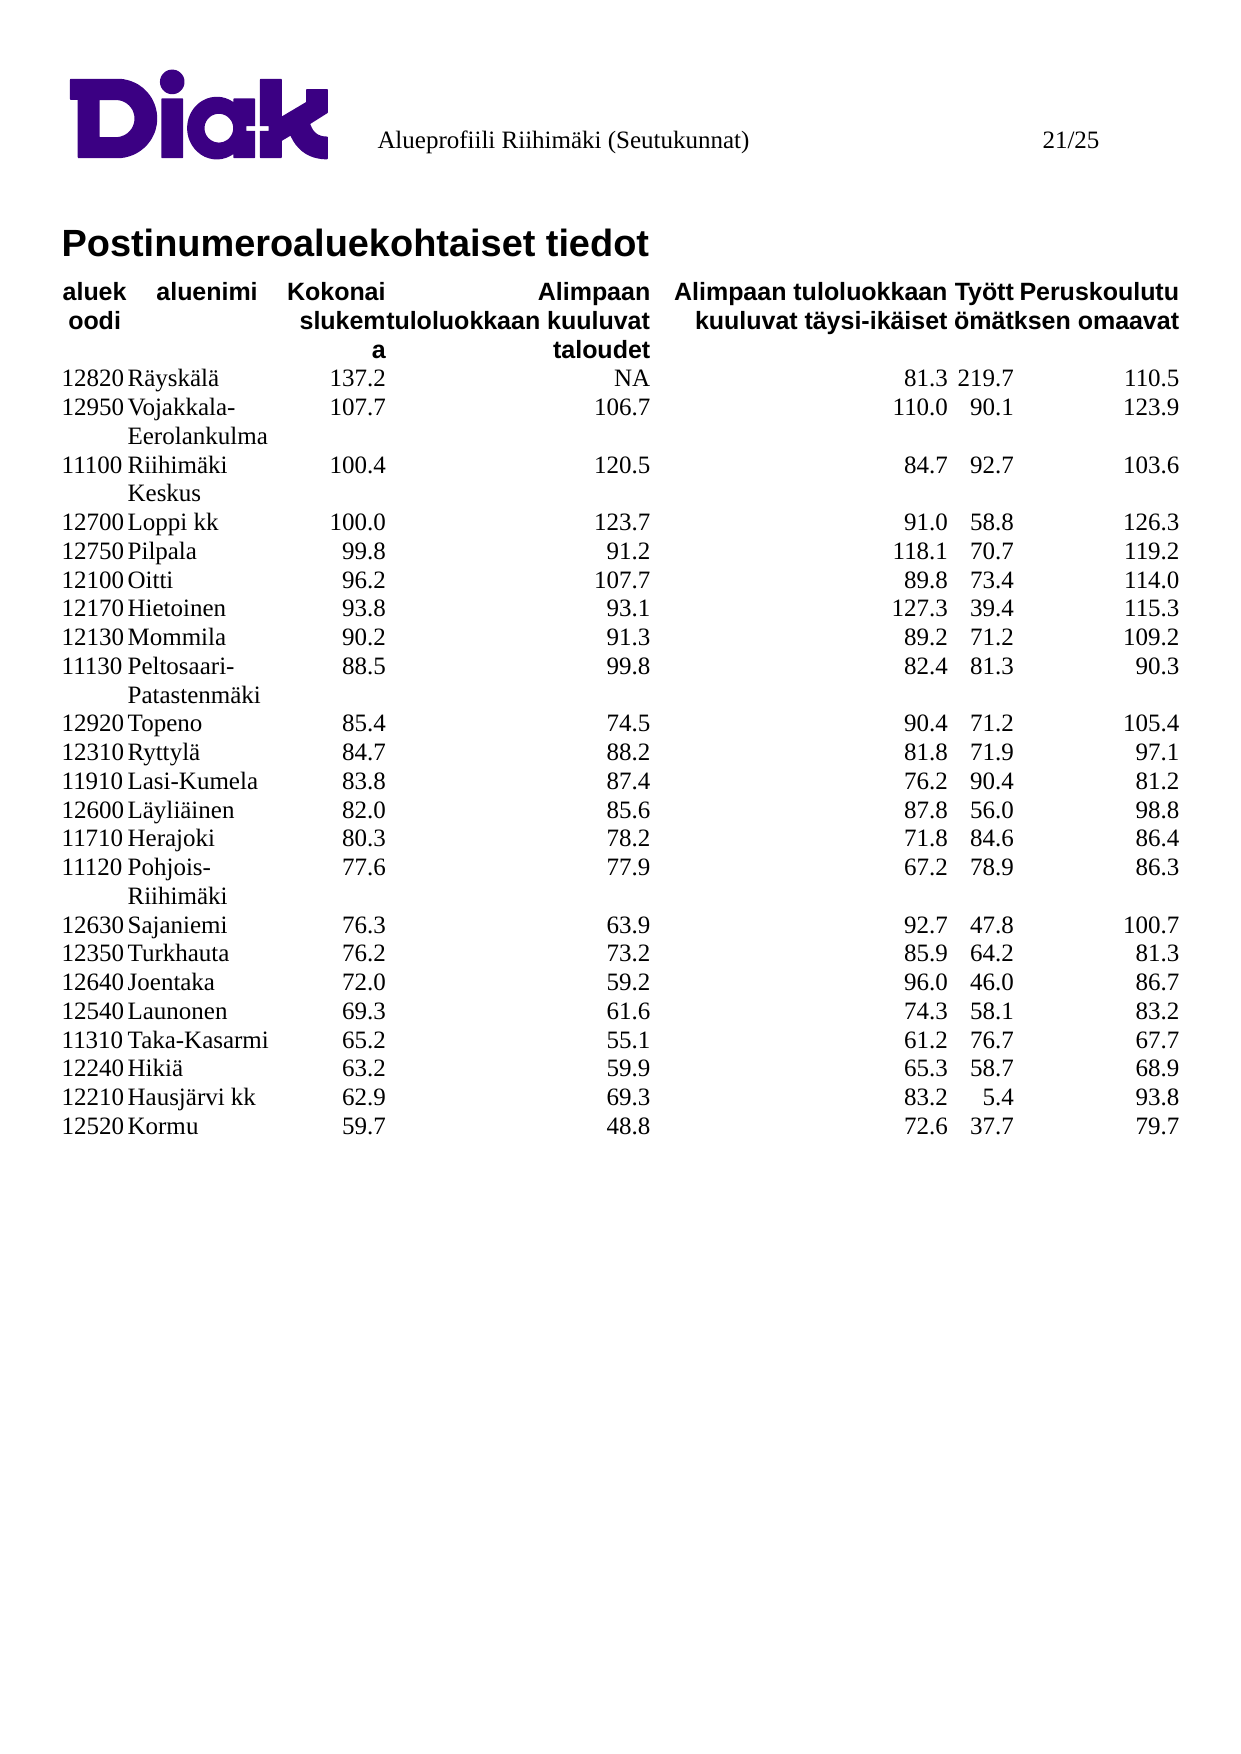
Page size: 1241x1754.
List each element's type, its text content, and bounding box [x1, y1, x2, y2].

table_cell 63.2 [286, 1054, 385, 1082]
table_cell Turkhauta [128, 939, 286, 967]
table_cell 58.8 [948, 507, 1014, 536]
table_cell 12240 [61, 1054, 127, 1082]
table_cell 98.8 [1014, 795, 1179, 823]
table_cell 109.2 [1014, 622, 1179, 651]
table_cell Oitti [128, 565, 286, 593]
table_cell Peltosaari-Patastenmäki [128, 651, 286, 708]
table_cell Vojakkala-Eerolankulma [128, 392, 286, 450]
table_cell 78.2 [385, 824, 650, 852]
table_cell 106.7 [385, 392, 650, 450]
table_cell 12520 [61, 1111, 127, 1140]
table_cell 62.9 [286, 1082, 385, 1111]
table_cell 90.2 [286, 622, 385, 651]
table_cell 127.3 [650, 594, 948, 622]
table_cell 107.7 [385, 565, 650, 593]
table_cell 59.2 [385, 967, 650, 996]
table_cell 88.2 [385, 737, 650, 766]
table_cell 81.3 [1014, 939, 1179, 967]
table_cell Launonen [128, 996, 286, 1025]
table_cell Ryttylä [128, 737, 286, 766]
table_cell 12640 [61, 967, 127, 996]
table_cell 81.8 [650, 737, 948, 766]
table_cell 12170 [61, 594, 127, 622]
table_cell 83.8 [286, 766, 385, 795]
table_cell 89.2 [650, 622, 948, 651]
table_cell 84.7 [286, 737, 385, 766]
table_cell 137.2 [286, 364, 385, 392]
table_cell 92.7 [948, 450, 1014, 507]
table_cell 97.1 [1014, 737, 1179, 766]
table_cell 70.7 [948, 536, 1014, 565]
table_cell 118.1 [650, 536, 948, 565]
table_cell 90.3 [1014, 651, 1179, 708]
table_cell 81.3 [650, 364, 948, 392]
table_cell 83.2 [650, 1082, 948, 1111]
table_cell 86.3 [1014, 852, 1179, 910]
table_cell 105.4 [1014, 709, 1179, 737]
table_cell 89.8 [650, 565, 948, 593]
table_cell 46.0 [948, 967, 1014, 996]
table_cell 61.2 [650, 1025, 948, 1053]
table_cell 96.0 [650, 967, 948, 996]
table_cell Loppi kk [128, 507, 286, 536]
table_cell 11910 [61, 766, 127, 795]
table_cell Mommila [128, 622, 286, 651]
table_cell 37.7 [948, 1111, 1014, 1140]
table_header aluenimi [128, 277, 286, 363]
table_cell 91.0 [650, 507, 948, 536]
table_cell 58.1 [948, 996, 1014, 1025]
table_cell 71.9 [948, 737, 1014, 766]
table_cell 73.2 [385, 939, 650, 967]
table_cell 59.9 [385, 1054, 650, 1082]
table_cell 11130 [61, 651, 127, 708]
table_cell 76.3 [286, 910, 385, 938]
table_cell 5.4 [948, 1082, 1014, 1111]
table_cell Läyliäinen [128, 795, 286, 823]
table_cell 80.3 [286, 824, 385, 852]
table_cell 69.3 [385, 1082, 650, 1111]
table_cell 76.7 [948, 1025, 1014, 1053]
table_cell 90.4 [650, 709, 948, 737]
table_cell Kormu [128, 1111, 286, 1140]
table_cell 73.4 [948, 565, 1014, 593]
table_cell 65.3 [650, 1054, 948, 1082]
table_cell 90.1 [948, 392, 1014, 450]
table_cell 99.8 [385, 651, 650, 708]
table_cell 12700 [61, 507, 127, 536]
table_cell 103.6 [1014, 450, 1179, 507]
table_cell Joentaka [128, 967, 286, 996]
table_cell 87.4 [385, 766, 650, 795]
table_cell 68.9 [1014, 1054, 1179, 1082]
table_cell 79.7 [1014, 1111, 1179, 1140]
table_header Työttömät [948, 277, 1014, 363]
table_cell 96.2 [286, 565, 385, 593]
table_cell Hietoinen [128, 594, 286, 622]
table_cell 82.0 [286, 795, 385, 823]
table_cell 86.7 [1014, 967, 1179, 996]
table_cell 119.2 [1014, 536, 1179, 565]
table_cell 12750 [61, 536, 127, 565]
table_cell 12100 [61, 565, 127, 593]
table_cell 86.4 [1014, 824, 1179, 852]
table_cell NA [385, 364, 650, 392]
table_cell 85.6 [385, 795, 650, 823]
table_cell 72.6 [650, 1111, 948, 1140]
table_cell Pilpala [128, 536, 286, 565]
table_cell 84.6 [948, 824, 1014, 852]
table_cell 93.8 [286, 594, 385, 622]
table_cell 12310 [61, 737, 127, 766]
table_cell 48.8 [385, 1111, 650, 1140]
table_cell 69.3 [286, 996, 385, 1025]
table_cell 83.2 [1014, 996, 1179, 1025]
table_cell Topeno [128, 709, 286, 737]
table_cell 11310 [61, 1025, 127, 1053]
table_cell 71.2 [948, 622, 1014, 651]
table_cell 107.7 [286, 392, 385, 450]
table_cell 92.7 [650, 910, 948, 938]
table_cell 81.3 [948, 651, 1014, 708]
table_cell 126.3 [1014, 507, 1179, 536]
table_cell 12350 [61, 939, 127, 967]
table_cell Hikiä [128, 1054, 286, 1082]
table_cell 12600 [61, 795, 127, 823]
table_cell Räyskälä [128, 364, 286, 392]
table_header Alimpaan tuloluokkaan kuuluvat täysi-ikäiset [650, 277, 948, 363]
table_cell Riihimäki Keskus [128, 450, 286, 507]
table_cell 93.8 [1014, 1082, 1179, 1111]
table_cell 85.4 [286, 709, 385, 737]
table_cell 47.8 [948, 910, 1014, 938]
table_cell 58.7 [948, 1054, 1014, 1082]
table_header Kokonaislukema [286, 277, 385, 363]
table_cell 12210 [61, 1082, 127, 1111]
table_cell 76.2 [286, 939, 385, 967]
table_cell 123.9 [1014, 392, 1179, 450]
table_cell 123.7 [385, 507, 650, 536]
table_cell Taka-Kasarmi [128, 1025, 286, 1053]
table_cell 100.0 [286, 507, 385, 536]
table_cell 91.2 [385, 536, 650, 565]
table_cell Herajoki [128, 824, 286, 852]
table_cell 12130 [61, 622, 127, 651]
table_cell 77.9 [385, 852, 650, 910]
table_cell 11120 [61, 852, 127, 910]
table_cell 74.3 [650, 996, 948, 1025]
table_cell 12540 [61, 996, 127, 1025]
table_cell 61.6 [385, 996, 650, 1025]
table_cell 11100 [61, 450, 127, 507]
table_cell 82.4 [650, 651, 948, 708]
table_cell 39.4 [948, 594, 1014, 622]
table_cell 90.4 [948, 766, 1014, 795]
table_cell 110.0 [650, 392, 948, 450]
table_cell 85.9 [650, 939, 948, 967]
table_cell 87.8 [650, 795, 948, 823]
table_cell 93.1 [385, 594, 650, 622]
table_cell 11710 [61, 824, 127, 852]
table_cell 55.1 [385, 1025, 650, 1053]
table_cell 71.8 [650, 824, 948, 852]
table_cell 91.3 [385, 622, 650, 651]
table_cell 115.3 [1014, 594, 1179, 622]
table_header Peruskoulutuksen omaavat [1014, 277, 1179, 363]
table_header aluekoodi [61, 277, 127, 363]
table_cell 74.5 [385, 709, 650, 737]
table_cell 78.9 [948, 852, 1014, 910]
table_cell 77.6 [286, 852, 385, 910]
table_cell 65.2 [286, 1025, 385, 1053]
table_cell Lasi-Kumela [128, 766, 286, 795]
table_cell 72.0 [286, 967, 385, 996]
table_cell 100.4 [286, 450, 385, 507]
table_cell 64.2 [948, 939, 1014, 967]
table_cell 12950 [61, 392, 127, 450]
table_cell 67.7 [1014, 1025, 1179, 1053]
table_cell 84.7 [650, 450, 948, 507]
table_header Alimpaan tuloluokkaan kuuluvat taloudet [385, 277, 650, 363]
table_cell 56.0 [948, 795, 1014, 823]
table_cell 63.9 [385, 910, 650, 938]
table_cell 59.7 [286, 1111, 385, 1140]
table_cell 12820 [61, 364, 127, 392]
table_cell 100.7 [1014, 910, 1179, 938]
table_cell 12920 [61, 709, 127, 737]
table_cell 81.2 [1014, 766, 1179, 795]
table_cell 120.5 [385, 450, 650, 507]
subtitle Postinumeroaluekohtaiset tiedot [61, 221, 1179, 265]
table_cell 110.5 [1014, 364, 1179, 392]
table_cell Pohjois-Riihimäki [128, 852, 286, 910]
table_cell 12630 [61, 910, 127, 938]
table_cell Hausjärvi kk [128, 1082, 286, 1111]
table_cell 67.2 [650, 852, 948, 910]
table_cell 88.5 [286, 651, 385, 708]
table_cell 76.2 [650, 766, 948, 795]
table_cell 71.2 [948, 709, 1014, 737]
table_cell 99.8 [286, 536, 385, 565]
table_cell 219.7 [948, 364, 1014, 392]
table_cell 114.0 [1014, 565, 1179, 593]
table_cell Sajaniemi [128, 910, 286, 938]
